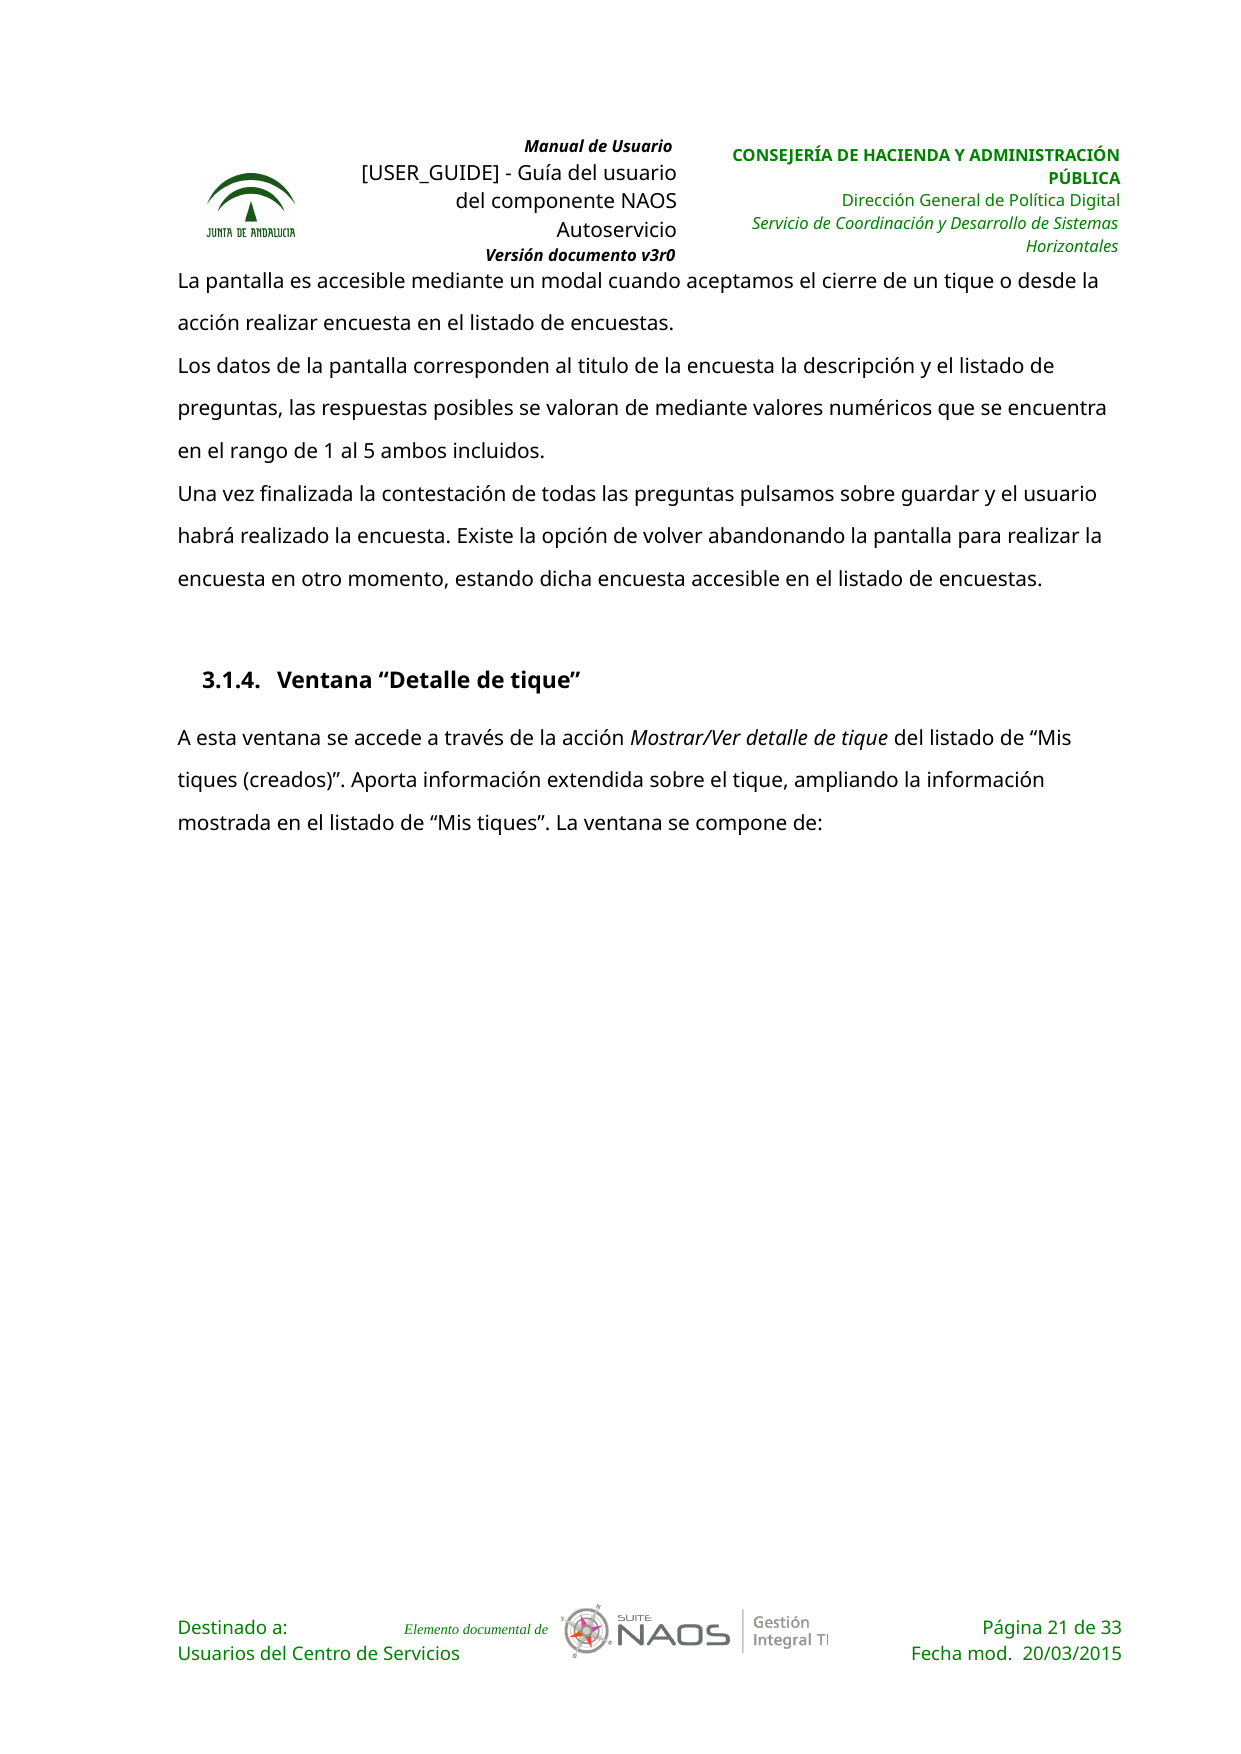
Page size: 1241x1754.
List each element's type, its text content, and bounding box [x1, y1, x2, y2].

text Una vez finalizada la contestación de todas las preguntas pulsamos sobre guardar y el usuario habrá realizado la encuesta. Existe la opción de volver abandonando la pantalla para realizar la encuesta en otro momento, estando dicha encuesta accesible en el listado de encuestas. [177, 479, 1122, 592]
text La pantalla es accesible mediante un modal cuando aceptamos el cierre de un tique o desde la acción realizar encuesta en el listado de encuestas. [177, 266, 1122, 337]
text A esta ventana se accede a través de la acción Mostrar/Ver detalle de tique del listado de “Mis tiques (creados)”. Aporta información extendida sobre el tique, ampliando la información mostrada en el listado de “Mis tiques”. La ventana se compone de: [177, 723, 1122, 836]
picture [201, 173, 298, 241]
text Los datos de la pantalla corresponden al titulo de la encuesta la descripción y el listado de preguntas, las respuestas posibles se valoran de mediante valores numéricos que se encuentra en el rango de 1 al 5 ambos incluidos. [177, 351, 1122, 464]
picture [560, 1604, 829, 1658]
subtitle Ventana “Detalle de tique” [0, 664, 1122, 695]
